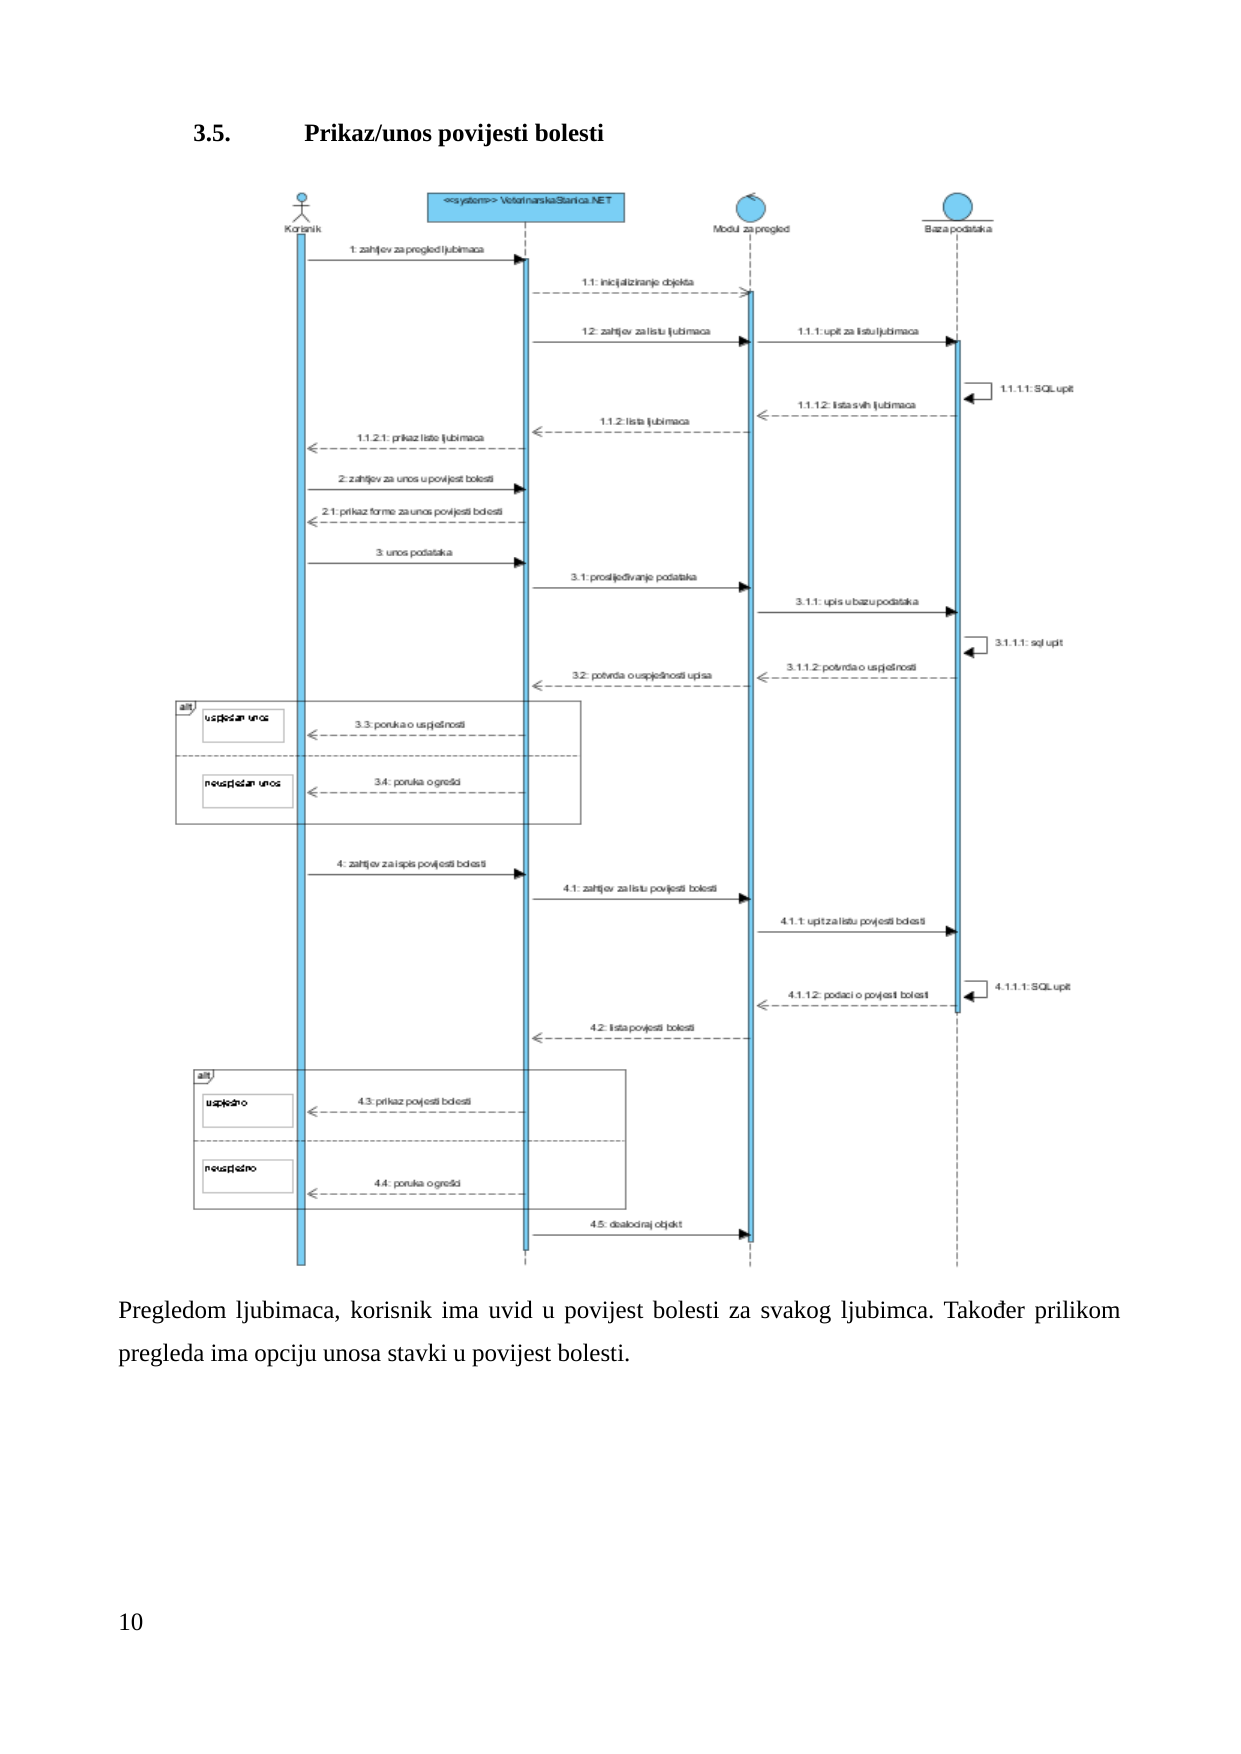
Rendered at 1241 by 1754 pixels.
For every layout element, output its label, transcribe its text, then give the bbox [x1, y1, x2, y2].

text Pregledom ljubimaca, korisnik ima uvid u povijest bolesti za svakog ljubimca. Također prilikom pregleda ima opciju unosa stavki u povijest bolesti. [118, 161, 1122, 1367]
list Prikaz/unos povijesti bolesti [193, 118, 1122, 147]
picture [138, 186, 1102, 1281]
